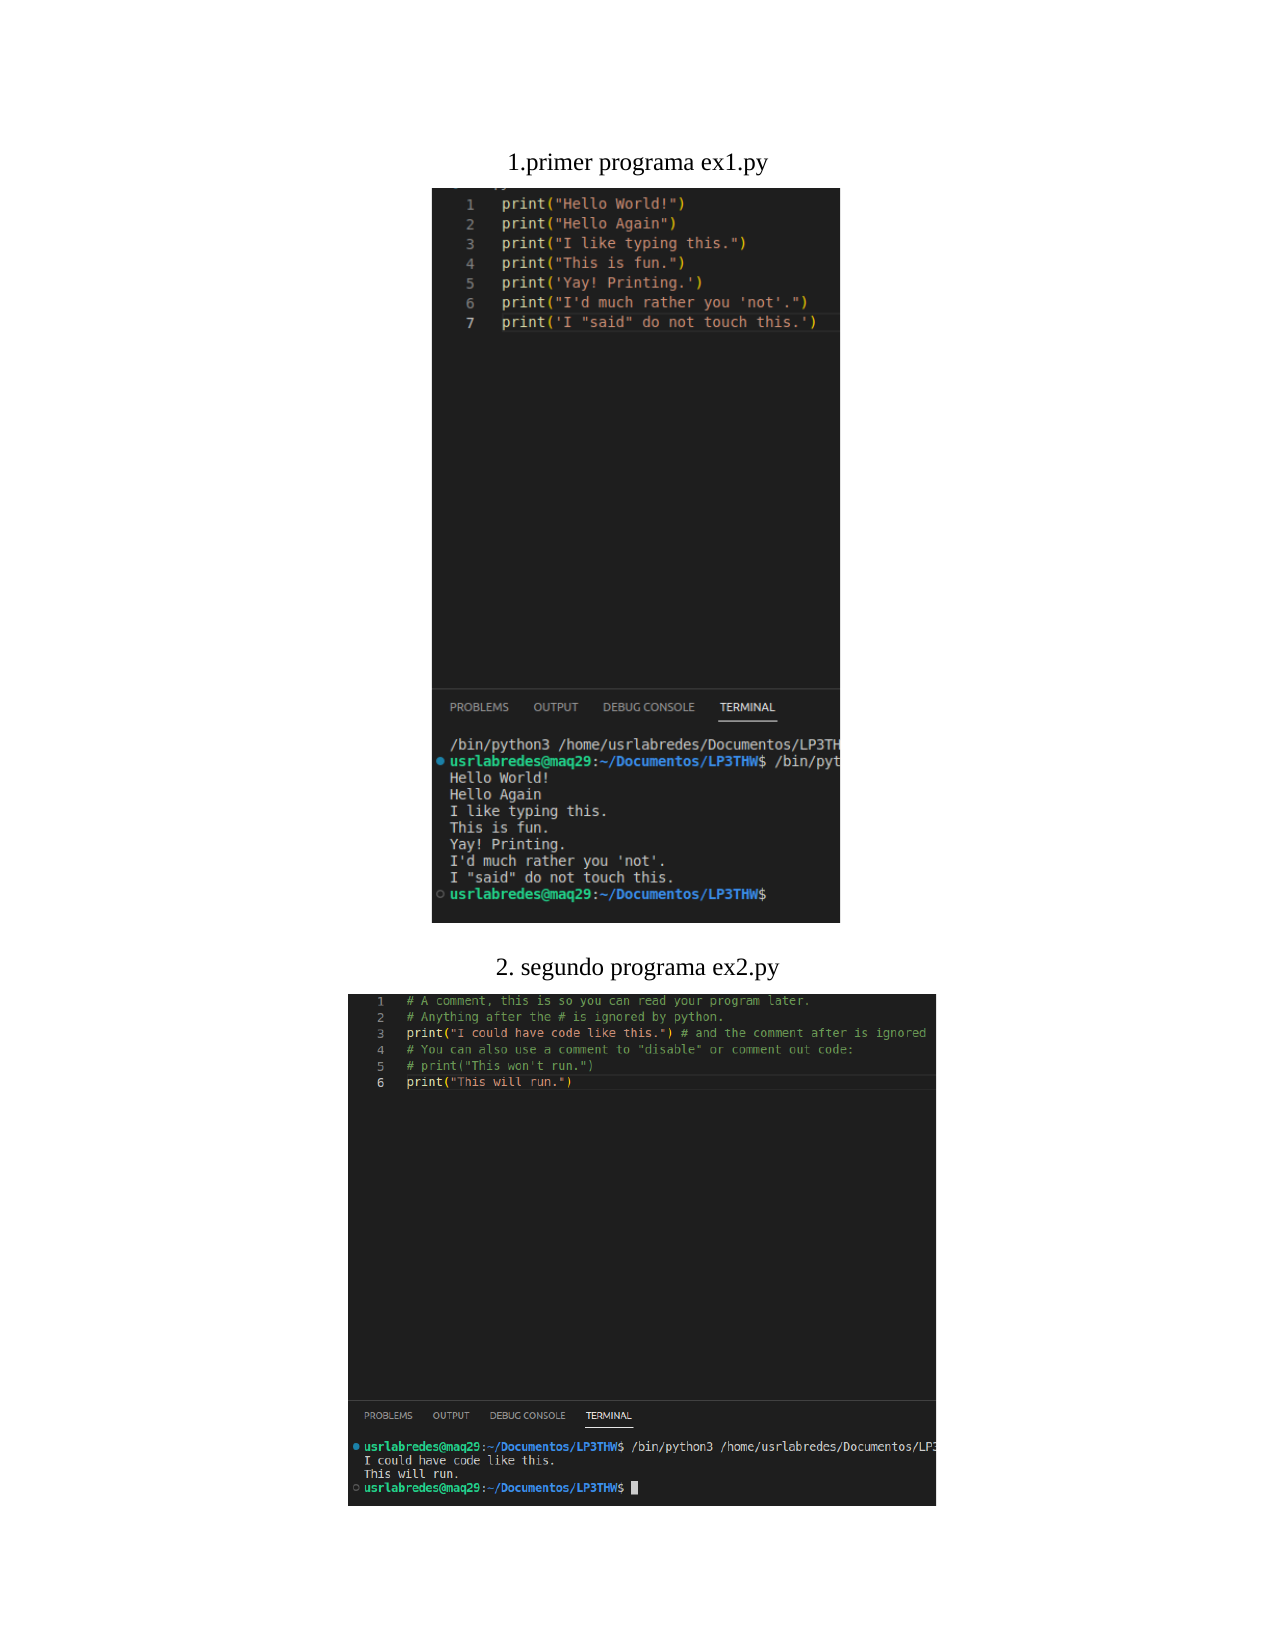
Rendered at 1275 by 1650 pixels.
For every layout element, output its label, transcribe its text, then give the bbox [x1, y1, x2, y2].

picture [431, 188, 841, 923]
text 2. segundo programa ex2.py [118, 952, 1157, 981]
picture [348, 994, 937, 1506]
text 1.primer programa ex1.py [118, 147, 1157, 176]
